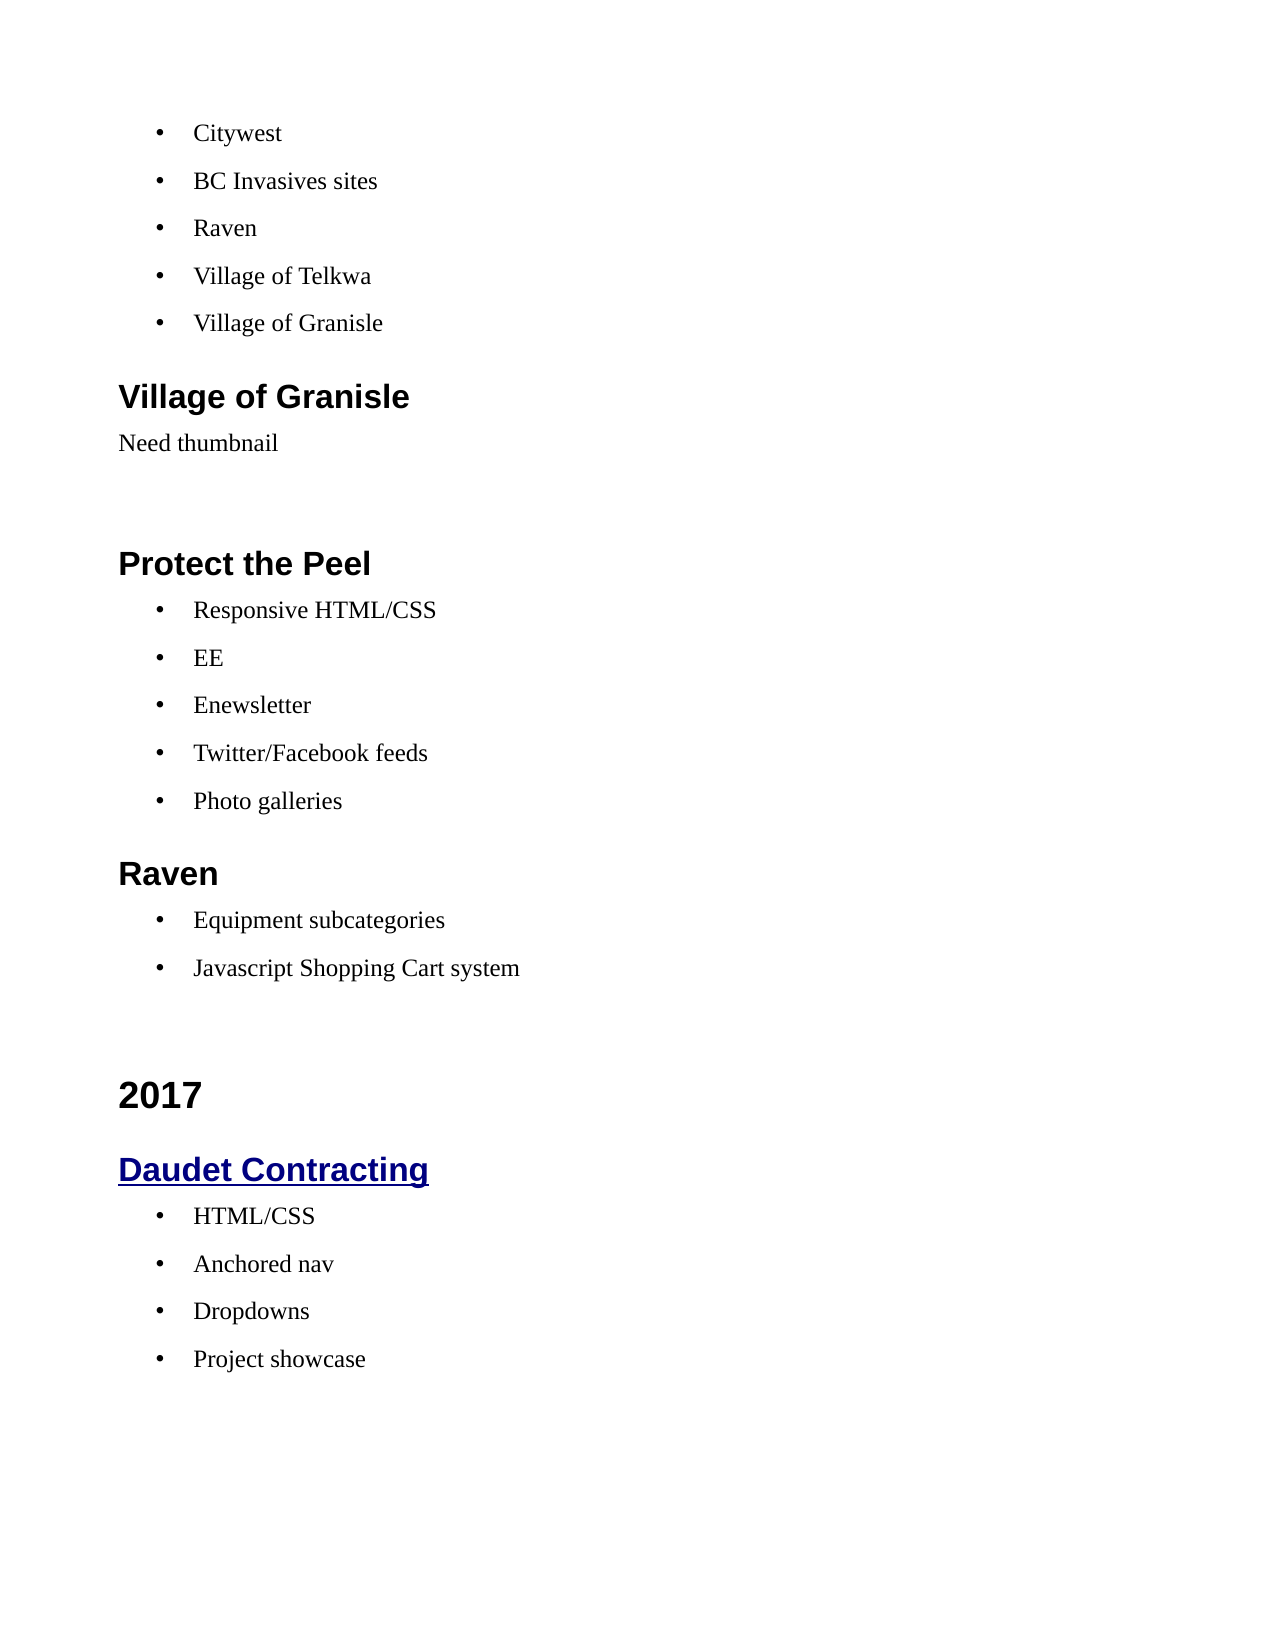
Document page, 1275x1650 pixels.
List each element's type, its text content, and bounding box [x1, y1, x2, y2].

list Project showcase [156, 1344, 1157, 1373]
list Village of Granisle [156, 308, 1157, 337]
list Enewsletter [156, 691, 1157, 719]
list Citywest [156, 118, 1157, 147]
list Anchored nav [156, 1249, 1157, 1278]
list Raven [156, 213, 1157, 242]
subtitle Daudet Contracting [118, 1150, 1157, 1189]
subtitle 2017 [118, 1073, 1157, 1117]
list Dropdowns [156, 1296, 1157, 1325]
list Village of Telkwa [156, 261, 1157, 290]
subtitle Raven [118, 854, 1157, 893]
subtitle Protect the Peel [118, 544, 1157, 583]
subtitle Village of Granisle [118, 377, 1157, 416]
list Equipment subcategories [156, 905, 1157, 934]
list Responsive HTML/CSS [156, 595, 1157, 624]
list HTML/CSS [156, 1201, 1157, 1230]
list Javascript Shopping Cart system [156, 953, 1157, 982]
list BC Invasives sites [156, 166, 1157, 194]
text Need thumbnail [118, 428, 1157, 457]
list EE [156, 643, 1157, 672]
list Twitter/Facebook feeds [156, 738, 1157, 767]
list Photo galleries [156, 786, 1157, 814]
